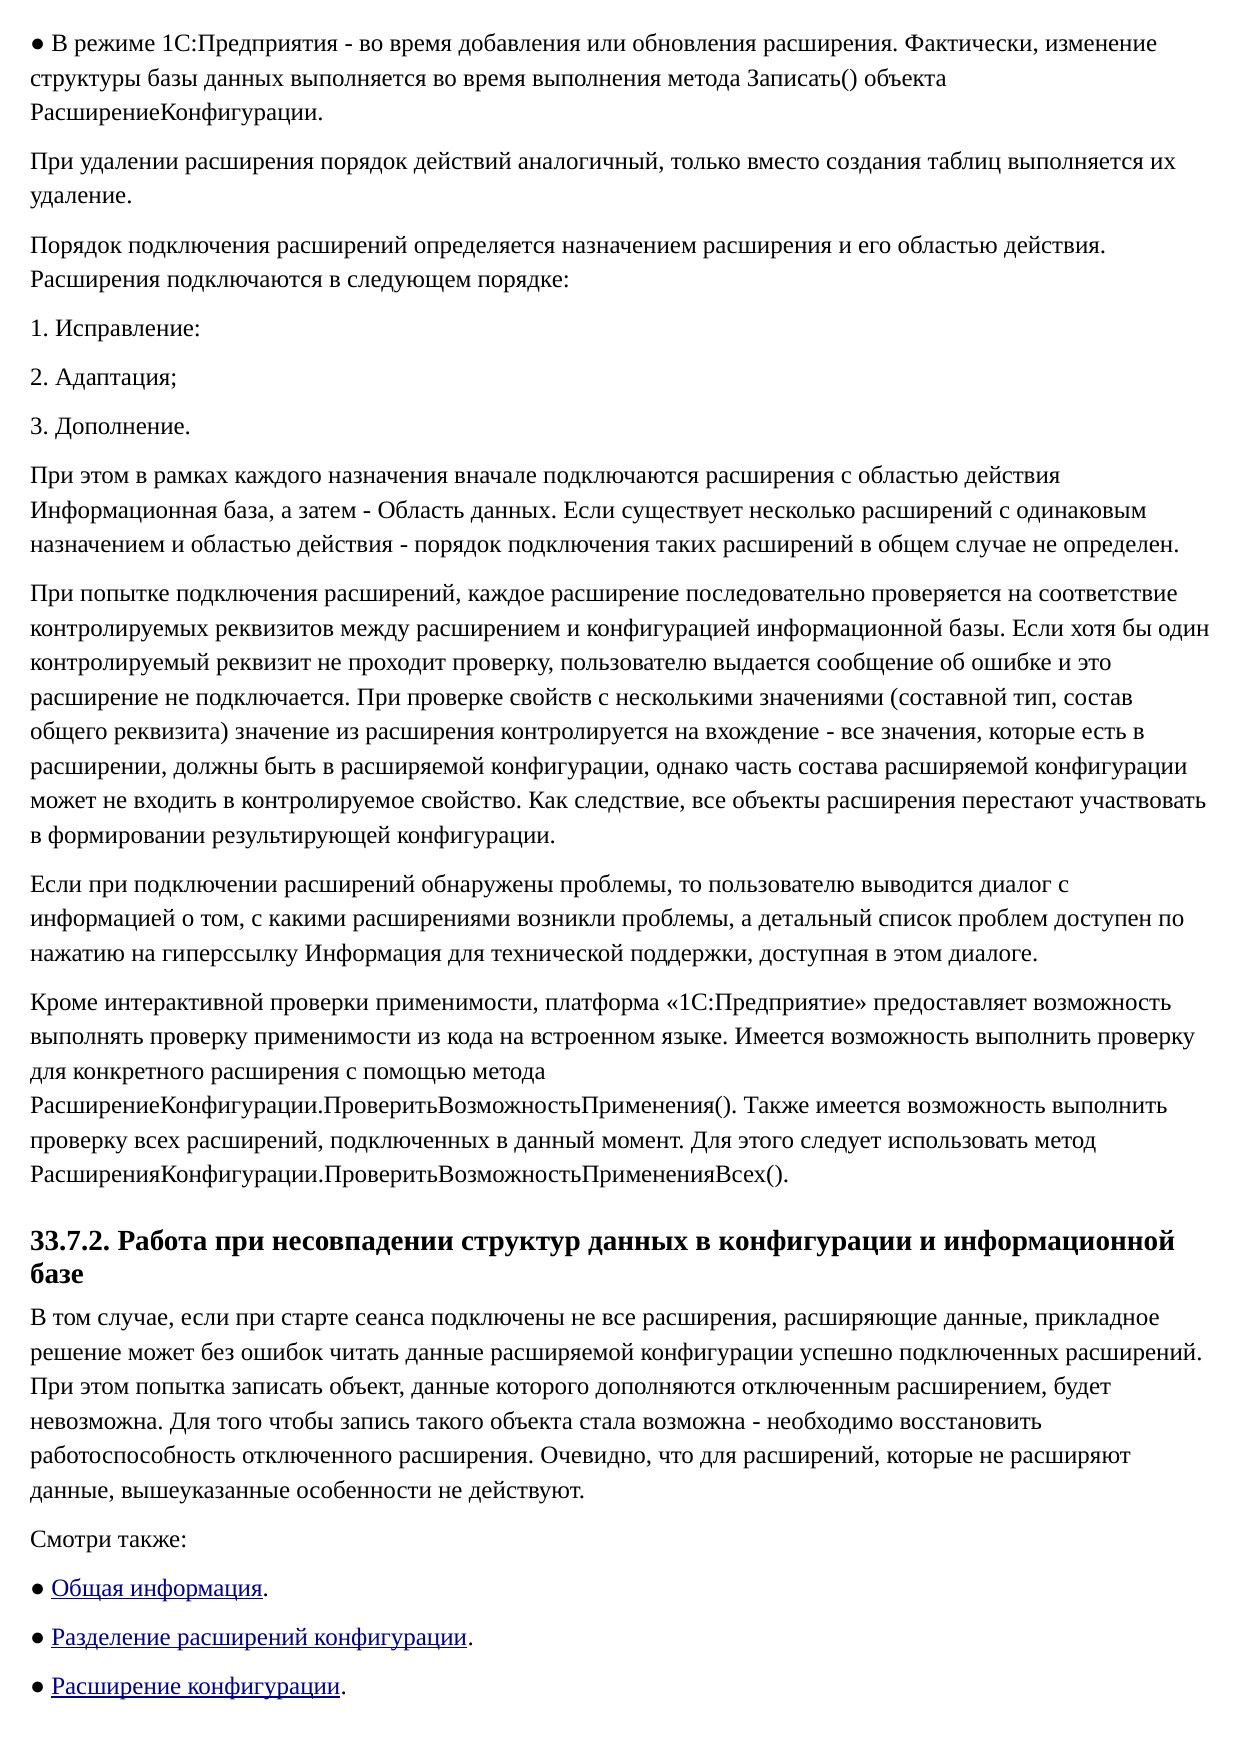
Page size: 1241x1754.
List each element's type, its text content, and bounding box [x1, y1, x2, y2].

text При этом в рамках каждого назначения вначале подключаются расширения с областью действия Информационная база, а затем ‑ Область данных. Если существует несколько расширений с одинаковым назначением и областью действия ‑ порядок подключения таких расширений в общем случае не определен. [30, 460, 1211, 558]
subtitle 33.7.2. Работа при несовпадении структур данных в конфигурации и информационной базе [30, 1223, 1211, 1290]
text 1. Исправление: [30, 313, 1211, 342]
text В том случае, если при старте сеанса подключены не все расширения, расширяющие данные, прикладное решение может без ошибок читать данные расширяемой конфигурации успешно подключенных расширений. При этом попытка записать объект, данные которого дополняются отключенным расширением, будет невозможна. Для того чтобы запись такого объекта стала возможна ‑ необходимо восстановить работоспособность отключенного расширения. Очевидно, что для расширений, которые не расширяют данные, вышеуказанные особенности не действуют. [30, 1302, 1211, 1504]
text 3. Дополнение. [30, 411, 1211, 440]
text ● Разделение расширений конфигурации. [30, 1622, 1211, 1651]
text При попытке подключения расширений, каждое расширение последовательно проверяется на соответствие контролируемых реквизитов между расширением и конфигурацией информационной базы. Если хотя бы один контролируемый реквизит не проходит проверку, пользователю выдается сообщение об ошибке и это расширение не подключается. При проверке свойств с несколькими значениями (составной тип, состав общего реквизита) значение из расширения контролируется на вхождение ‑ все значения, которые есть в расширении, должны быть в расширяемой конфигурации, однако часть состава расширяемой конфигурации может не входить в контролируемое свойство. Как следствие, все объекты расширения перестают участвовать в формировании результирующей конфигурации. [30, 578, 1211, 848]
text Порядок подключения расширений определяется назначением расширения и его областью действия. Расширения подключаются в следующем порядке: [30, 230, 1211, 293]
text Если при подключении расширений обнаружены проблемы, то пользователю выводится диалог с информацией о том, с какими расширениями возникли проблемы, а детальный список проблем доступен по нажатию на гиперссылку Информация для технической поддержки, доступная в этом диалоге. [30, 869, 1211, 967]
text При удалении расширения порядок действий аналогичный, только вместо создания таблиц выполняется их удаление. [30, 146, 1211, 209]
text ● В режиме 1С:Предприятия ‑ во время добавления или обновления расширения. Фактически, изменение структуры базы данных выполняется во время выполнения метода Записать() объекта РасширениеКонфигурации. [30, 28, 1211, 126]
text 2. Адаптация; [30, 362, 1211, 391]
text ● Общая информация. [30, 1573, 1211, 1602]
text Кроме интерактивной проверки применимости, платформа «1С:Предприятие» предоставляет возможность выполнять проверку применимости из кода на встроенном языке. Имеется возможность выполнить проверку для конкретного расширения с помощью метода РасширениеКонфигурации.ПроверитьВозможностьПрименения(). Также имеется возможность выполнить проверку всех расширений, подключенных в данный момент. Для этого следует использовать метод РасширенияКонфигурации.ПроверитьВозможностьПримененияВсех(). [30, 987, 1211, 1188]
text ● Расширение конфигурации. [30, 1671, 1211, 1700]
text Смотри также: [30, 1524, 1211, 1553]
